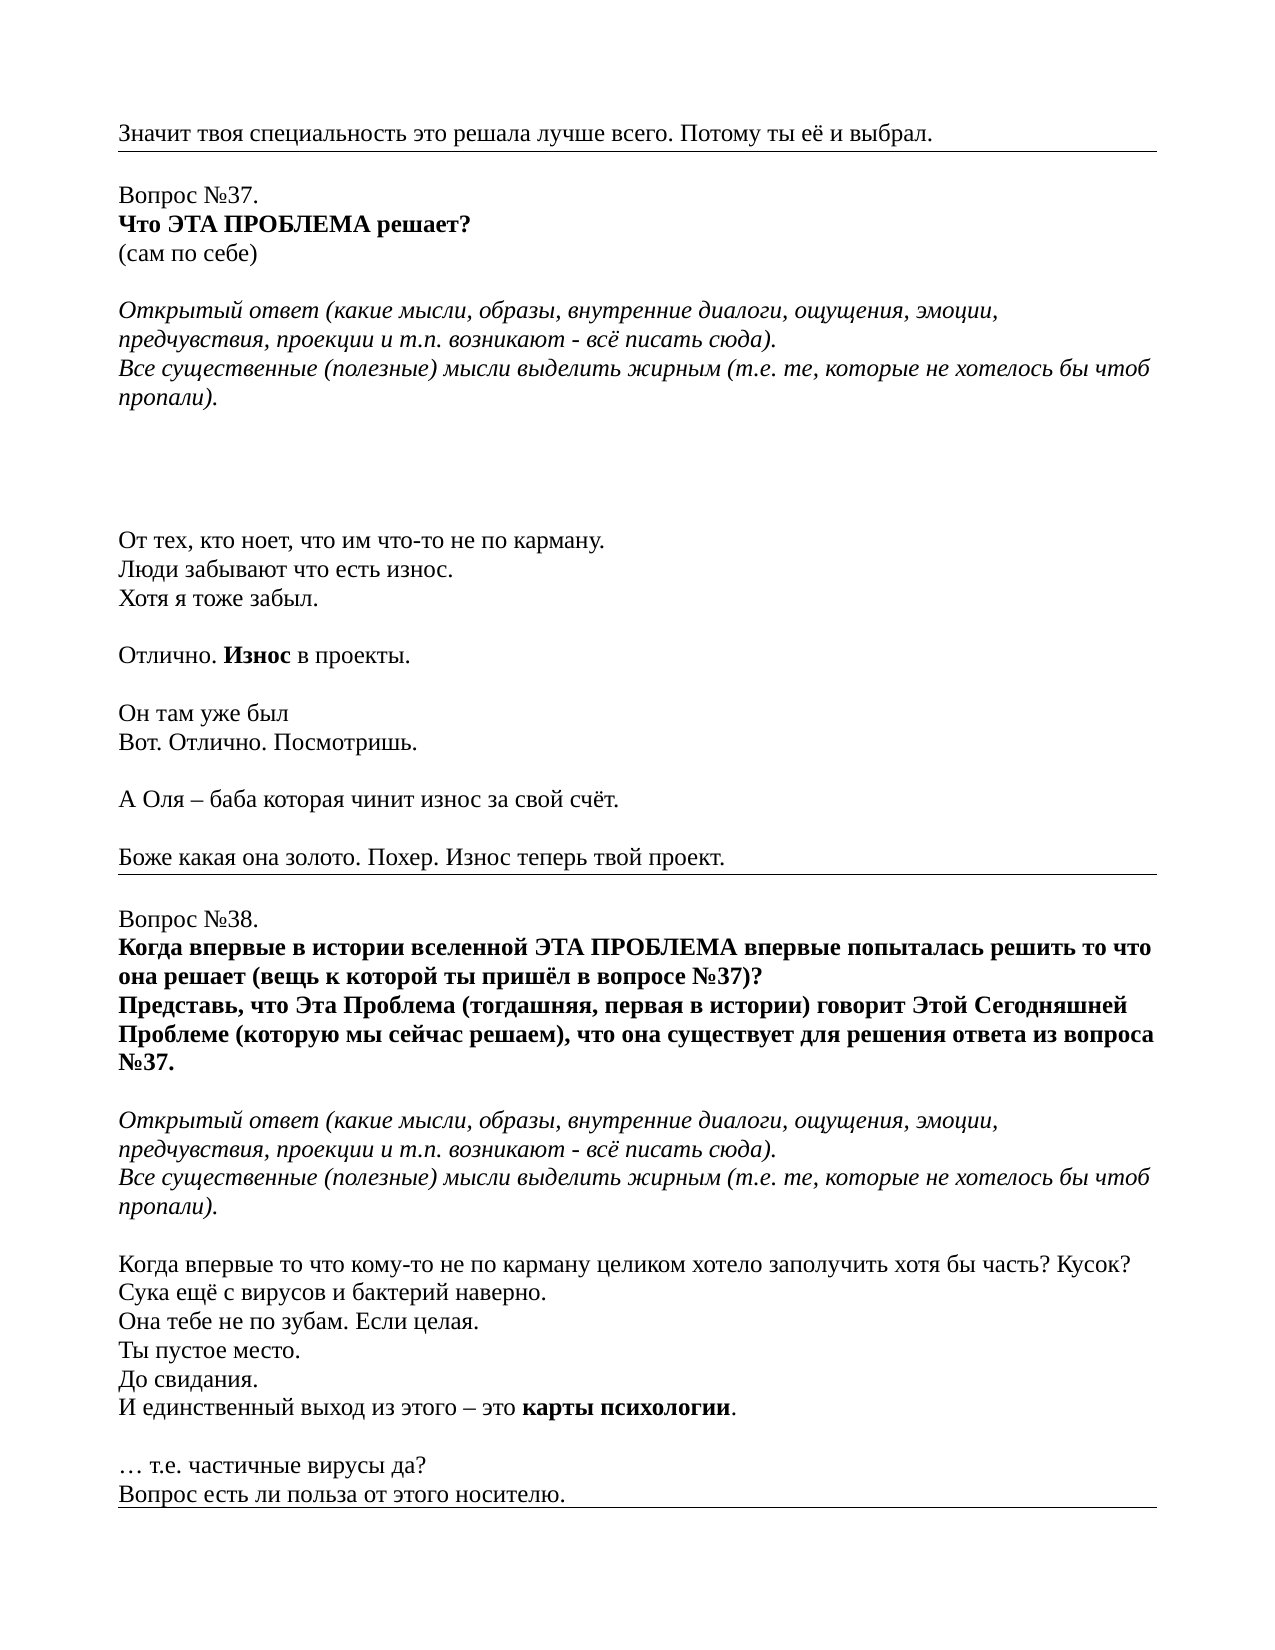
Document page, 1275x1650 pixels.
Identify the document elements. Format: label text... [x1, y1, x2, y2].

text От тех, кто ноет, что им что-то не по карману. [118, 525, 1157, 554]
text Все существенные (полезные) мысли выделить жирным (т.е. те, которые не хотелось бы чтоб пропали). [118, 1162, 1157, 1220]
text Когда впервые в истории вселенной ЭТА ПРОБЛЕМА впервые попыталась решить то что она решает (вещь к которой ты пришёл в вопросе №37)? [118, 932, 1157, 990]
text Что ЭТА ПРОБЛЕМА решает? [118, 209, 1157, 238]
text Вопрос есть ли польза от этого носителю. [118, 1479, 1157, 1507]
text Значит твоя специальность это решала лучше всего. Потому ты её и выбрал. [118, 118, 1157, 151]
text Хотя я тоже забыл. [118, 583, 1157, 612]
text Он там уже был [118, 698, 1157, 727]
text Открытый ответ (какие мысли, образы, внутренние диалоги, ощущения, эмоции, предчувствия, проекции и т.п. возникают - всё писать сюда). [118, 1105, 1157, 1162]
text Сука ещё с вирусов и бактерий наверно. [118, 1277, 1157, 1306]
text Люди забывают что есть износ. [118, 554, 1157, 583]
text Когда впервые то что кому-то не по карману целиком хотело заполучить хотя бы часть? Кусок? [118, 1249, 1157, 1277]
text Вопрос №38. [118, 904, 1157, 932]
text Боже какая она золото. Похер. Износ теперь твой проект. [118, 842, 1157, 874]
text Все существенные (полезные) мысли выделить жирным (т.е. те, которые не хотелось бы чтоб пропали). [118, 353, 1157, 410]
text Отлично. Износ в проекты. [118, 640, 1157, 669]
text И единственный выход из этого – это карты психологии. [118, 1392, 1157, 1421]
text (сам по себе) [118, 238, 1157, 267]
text Вот. Отлично. Посмотришь. [118, 727, 1157, 755]
text Вопрос №37. [118, 180, 1157, 209]
text Она тебе не по зубам. Если целая. [118, 1306, 1157, 1335]
text Открытый ответ (какие мысли, образы, внутренние диалоги, ощущения, эмоции, предчувствия, проекции и т.п. возникают - всё писать сюда). [118, 295, 1157, 353]
text До свидания. [118, 1364, 1157, 1392]
text Ты пустое место. [118, 1335, 1157, 1364]
text Представь, что Эта Проблема (тогдашняя, первая в истории) говорит Этой Сегодняшней Проблеме (которую мы сейчас решаем), что она существует для решения ответа из вопроса №37. [118, 990, 1157, 1076]
text … т.е. частичные вирусы да? [118, 1450, 1157, 1479]
text А Оля – баба которая чинит износ за свой счёт. [118, 784, 1157, 813]
